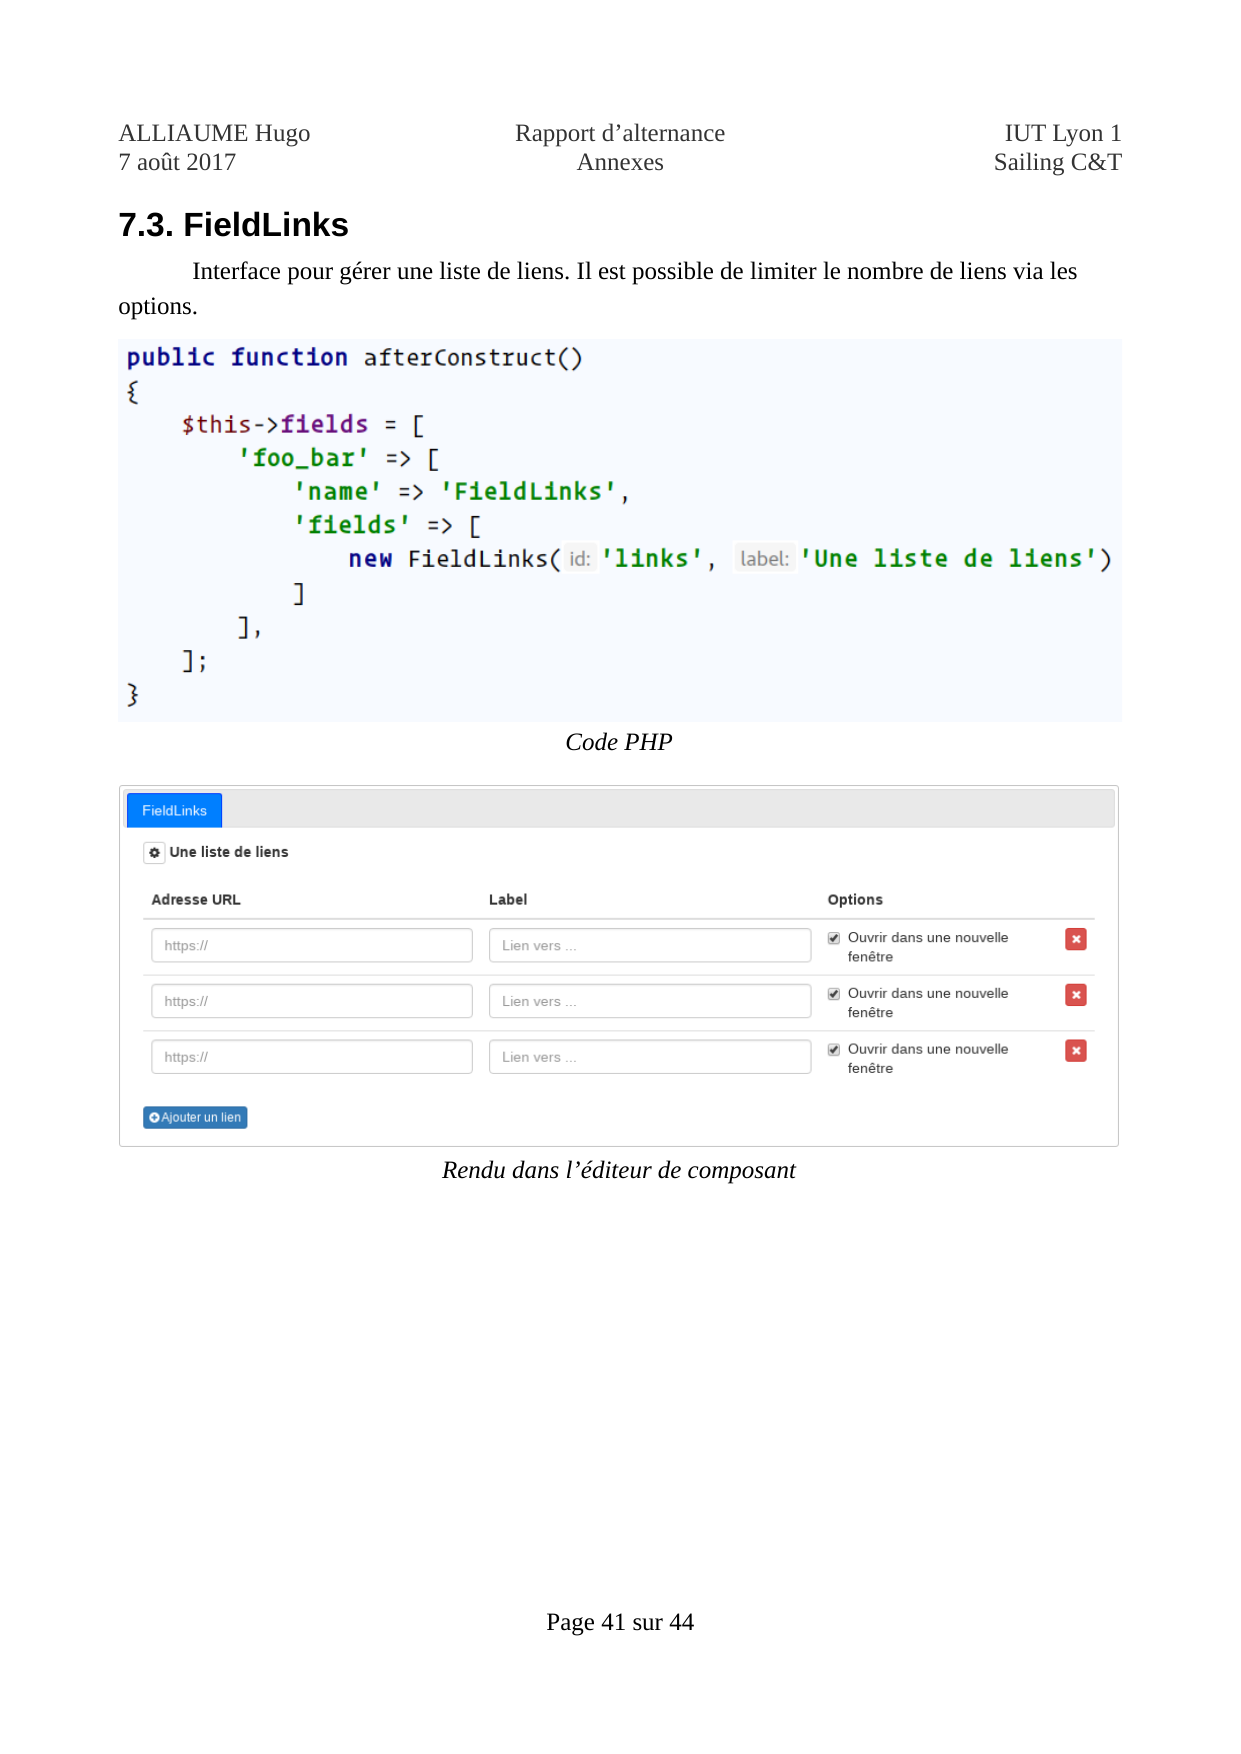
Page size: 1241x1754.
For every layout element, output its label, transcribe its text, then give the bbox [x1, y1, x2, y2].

text [118, 776, 1122, 783]
subtitle 7.3. FieldLinks [118, 205, 1122, 244]
text Interface pour gérer une liste de liens. Il est possible de limiter le nombre de liens via les options. [118, 256, 1122, 319]
text Code PHP [118, 722, 1122, 756]
text Rendu dans l’éditeur de composant [118, 1150, 1122, 1184]
picture [118, 783, 1123, 1150]
picture [118, 339, 1123, 722]
